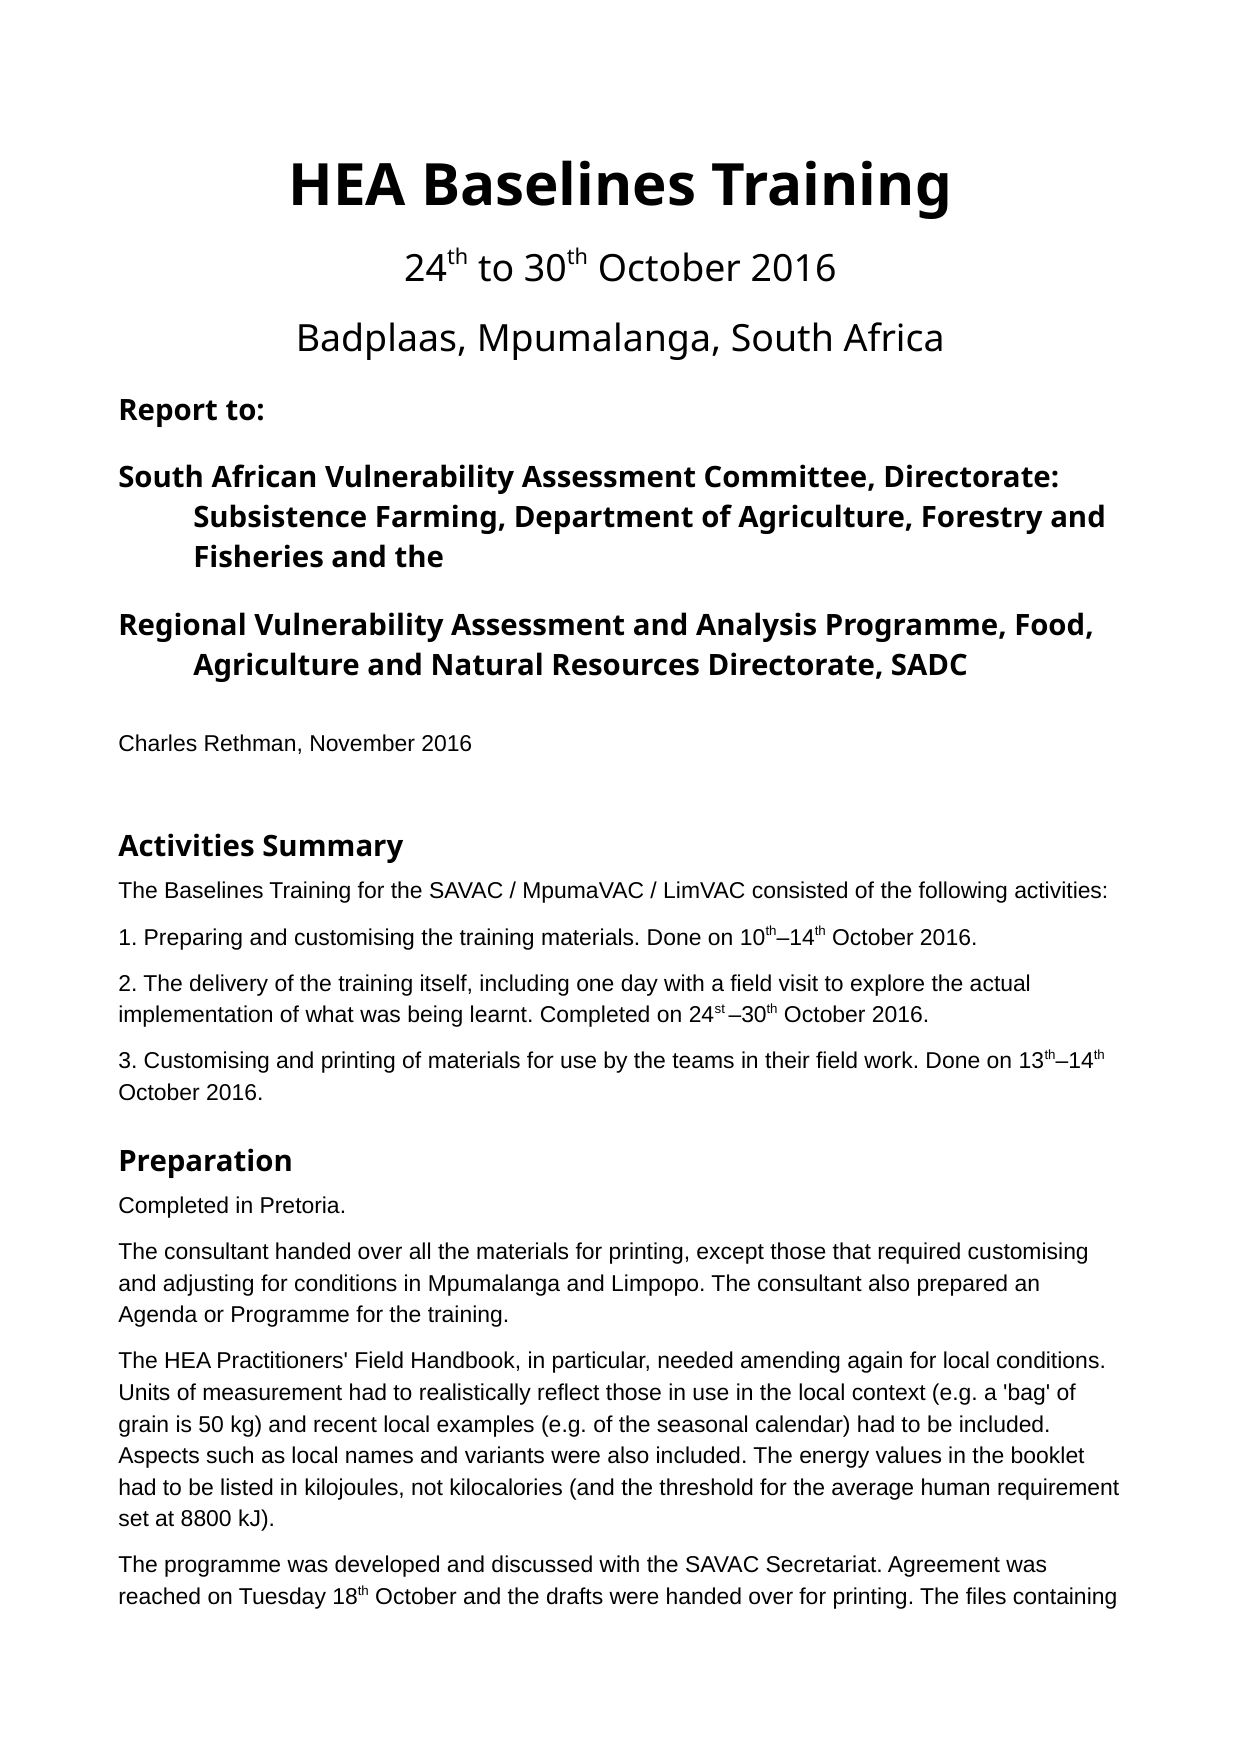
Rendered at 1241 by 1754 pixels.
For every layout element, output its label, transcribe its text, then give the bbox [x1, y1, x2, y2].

text 3. Customising and printing of materials for use by the teams in their field work. Done on 13th–14th October 2016. [118, 1047, 1122, 1105]
text 1. Preparing and customising the training materials. Done on 10th–14th October 2016. [118, 923, 1122, 950]
subtitle Badplaas, Mpumalanga, South Africa [118, 311, 1122, 362]
subtitle 24th to 30th October 2016 [118, 241, 1122, 292]
subtitle Preparation [118, 1139, 1122, 1179]
text The Baselines Training for the SAVAC / MpumaVAC / LimVAC consisted of the following activities: [118, 877, 1122, 904]
text Completed in Pretoria. [118, 1192, 1122, 1218]
text 2. The delivery of the training itself, including one day with a field visit to explore the actual implementation of what was being learnt. Completed on 24st –30th October 2016. [118, 969, 1122, 1027]
title HEA Baselines Training [118, 143, 1122, 223]
text The HEA Practitioners' Field Handbook, in particular, needed amending again for local conditions. Units of measurement had to realistically reflect those in use in the local context (e.g. a 'bag' of grain is 50 kg) and recent local examples (e.g. of the seasonal calendar) had to be included. Aspects such as local names and variants were also included. The energy values in the booklet had to be listed in kilojoules, not kilocalories (and the threshold for the average human requirement set at 8800 kJ). [118, 1347, 1122, 1532]
text Charles Rethman, November 2016 [118, 730, 1122, 756]
text The programme was developed and discussed with the SAVAC Secretariat. Agreement was reached on Tuesday 18th October and the drafts were handed over for printing. The files containing [118, 1551, 1122, 1609]
text The consultant handed over all the materials for printing, except those that required customising and adjusting for conditions in Mpumalanga and Limpopo. The consultant also prepared an Agenda or Programme for the training. [118, 1238, 1122, 1328]
subtitle Report to: [118, 389, 1122, 429]
subtitle South African Vulnerability Assessment Committee, Directorate: Subsistence Farming, Department of Agriculture, Forestry and Fisheries and the [118, 456, 1122, 576]
subtitle Activities Summary [118, 825, 1122, 865]
subtitle Regional Vulnerability Assessment and Analysis Programme, Food, Agriculture and Natural Resources Directorate, SADC [118, 603, 1122, 683]
